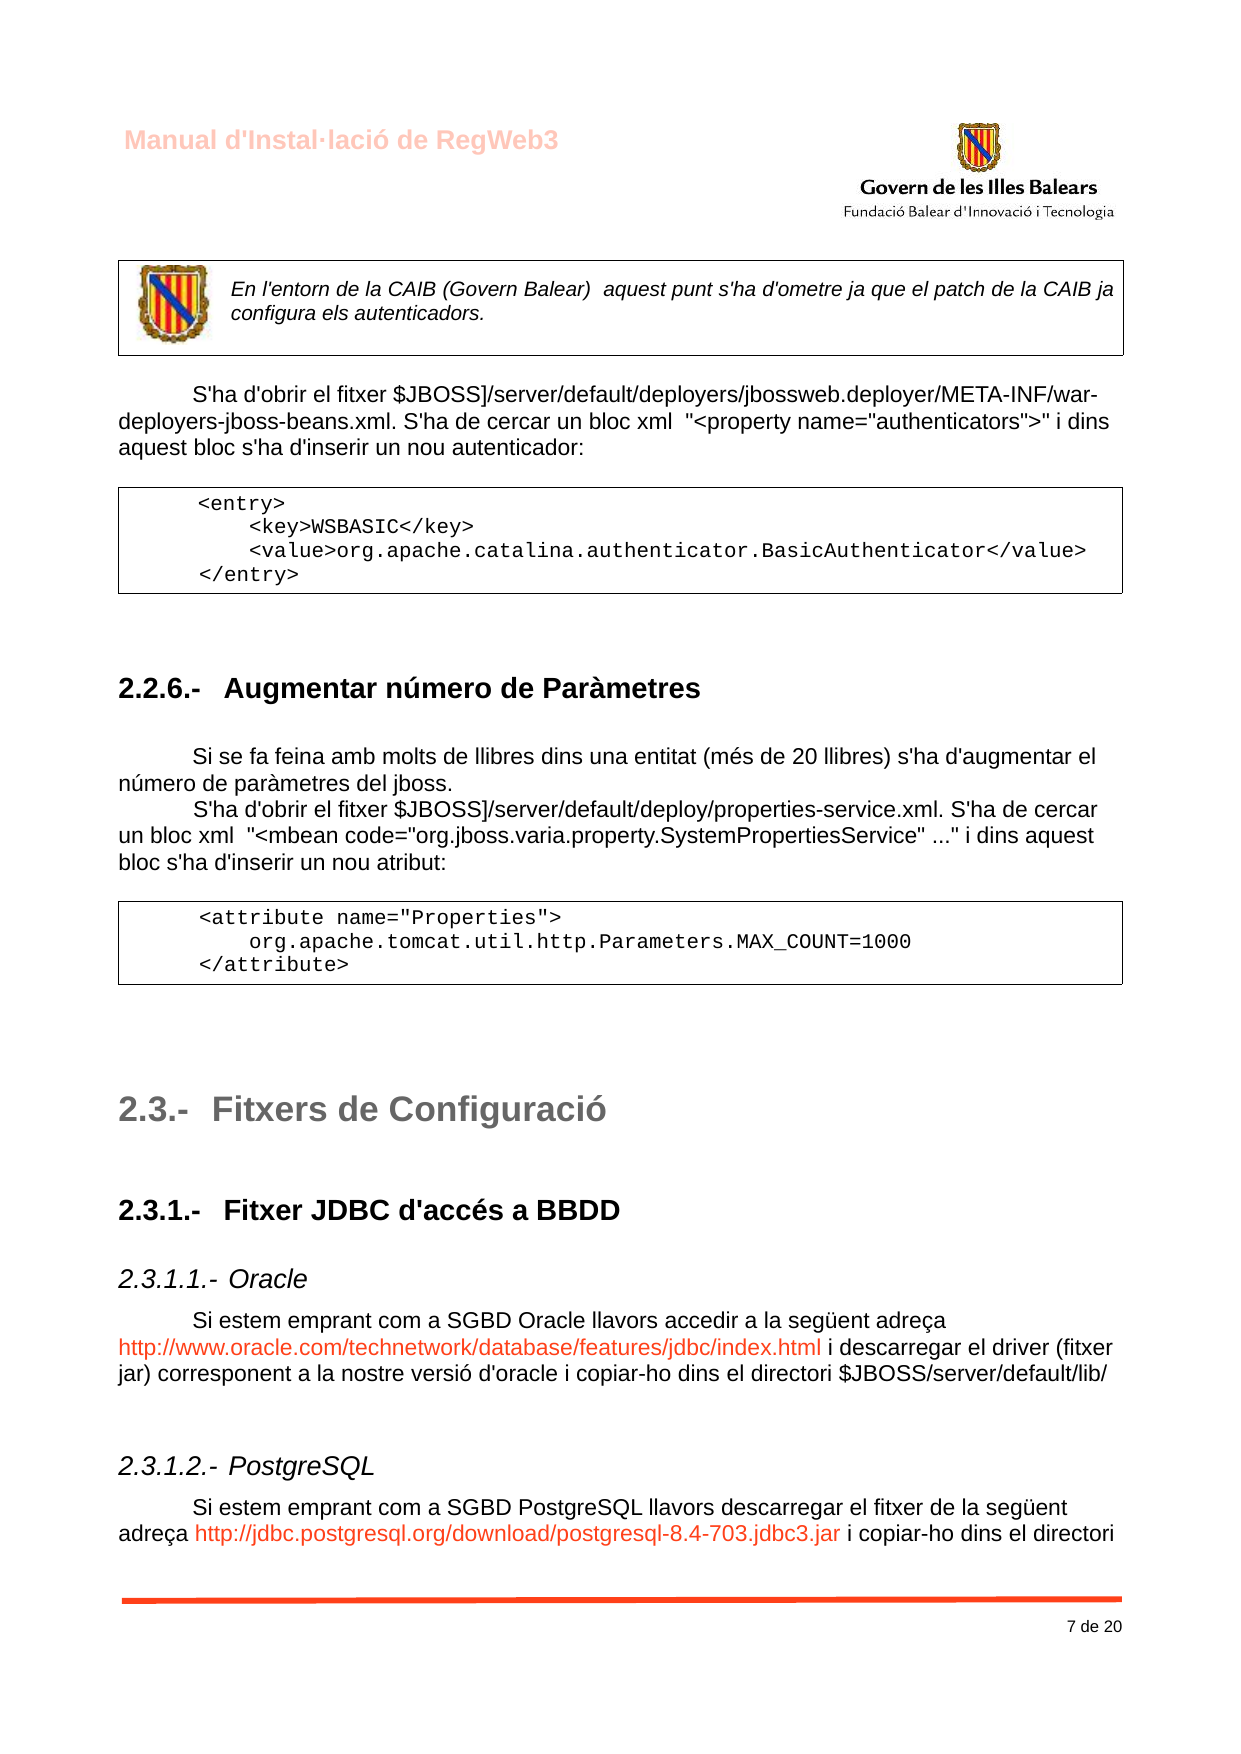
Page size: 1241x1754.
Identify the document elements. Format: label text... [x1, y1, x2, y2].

subtitle Oracle [118, 1263, 1122, 1295]
text S'ha d'obrir el fitxer $JBOSS]/server/default/deployers/jbossweb.deployer/META-INF/war-deployers-jboss-beans.xml. S'ha de cercar un bloc xml "<property name="authenticators">" i dins aquest bloc s'ha d'inserir un nou autenticador: [118, 381, 1122, 460]
picture [134, 265, 214, 345]
table_header <attribute name="Properties"> org.apache.tomcat.util.http.Parameters.MAX_COUNT=1000 </attribute> [119, 902, 1122, 984]
subtitle Augmentar número de Paràmetres [118, 671, 1122, 704]
text Si estem emprant com a SGBD PostgreSQL llavors descarregar el fitxer de la següent adreça http://jdbc.postgresql.org/download/postgresql-8.4-703.jdbc3.jar i copiar-ho dins el directori [118, 1494, 1122, 1547]
text S'ha d'obrir el fitxer $JBOSS]/server/default/deploy/properties-service.xml. S'ha de cercar un bloc xml "<mbean code="org.jboss.varia.property.SystemPropertiesService" ..." i dins aquest bloc s'ha d'inserir un nou atribut: [118, 796, 1122, 875]
table_header <entry> <key>WSBASIC</key> <value>org.apache.catalina.authenticator.BasicAuthenticator</value> </entry> [119, 488, 1122, 593]
table_header En l'entorn de la CAIB (Govern Balear) aquest punt s'ha d'ometre ja que el patch de la CAIB ja configura els autenticadors. [225, 261, 1123, 355]
subtitle Fitxer JDBC d'accés a BBDD [118, 1192, 1122, 1226]
table_header [119, 261, 225, 355]
subtitle PostgreSQL [118, 1450, 1122, 1481]
text Si se fa feina amb molts de llibres dins una entitat (més de 20 llibres) s'ha d'augmentar el número de paràmetres del jboss. [118, 743, 1122, 796]
subtitle Fitxers de Configuració [118, 1088, 1122, 1129]
text Si estem emprant com a SGBD Oracle llavors accedir a la següent adreça http://www.oracle.com/technetwork/database/features/jdbc/index.html i descarregar el driver (fitxer jar) corresponent a la nostre versió d'oracle i copiar-ho dins el directori $JBOSS/server/default/lib/ [118, 1307, 1122, 1386]
picture [840, 123, 1117, 220]
